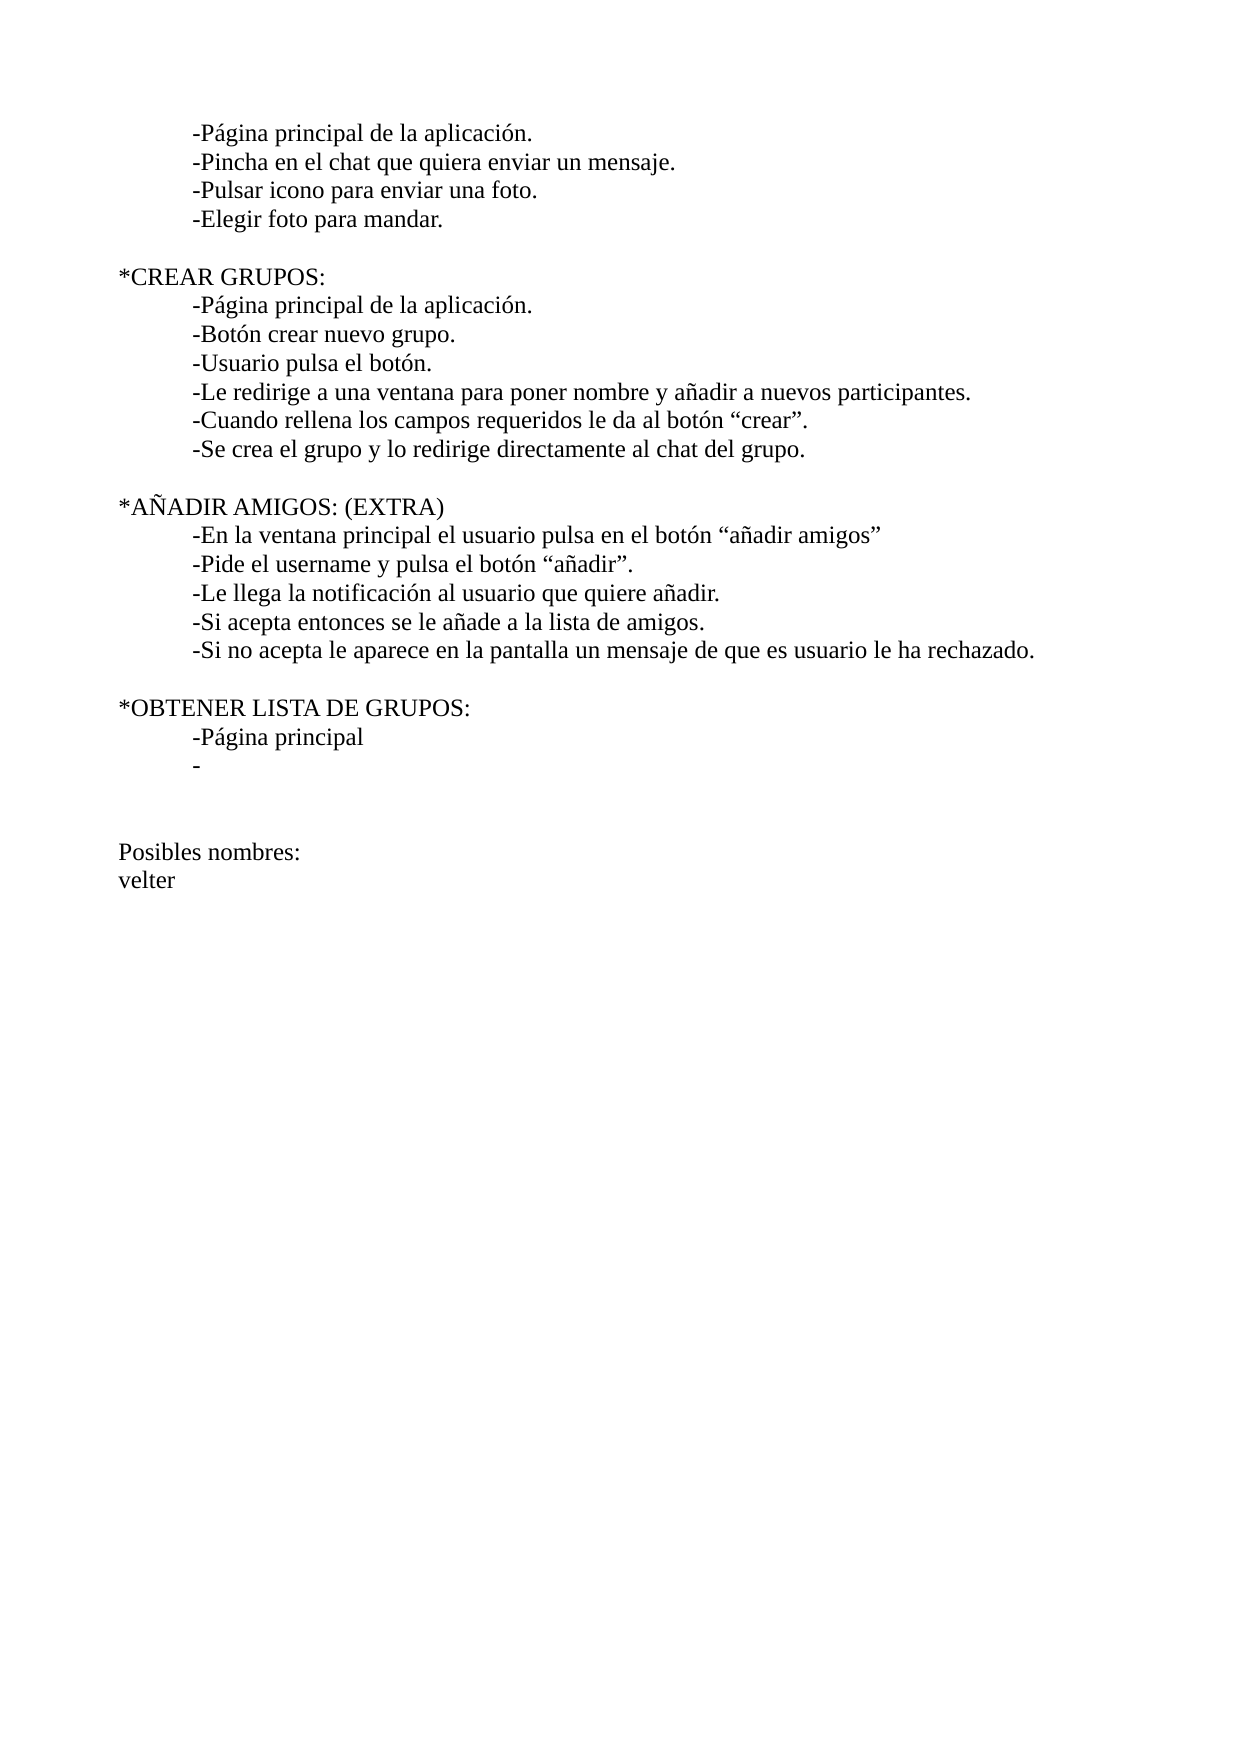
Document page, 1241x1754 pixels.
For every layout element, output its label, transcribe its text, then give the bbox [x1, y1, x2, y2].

text -Pulsar icono para enviar una foto. [118, 176, 1122, 204]
text -Elegir foto para mandar. [118, 204, 1122, 233]
text *CREAR GRUPOS: [118, 262, 1122, 291]
text -Le llega la notificación al usuario que quiere añadir. [118, 578, 1122, 607]
text -En la ventana principal el usuario pulsa en el botón “añadir amigos” [118, 521, 1122, 549]
text -Botón crear nuevo grupo. [118, 319, 1122, 348]
text *OBTENER LISTA DE GRUPOS: [118, 693, 1122, 722]
text *AÑADIR AMIGOS: (EXTRA) [118, 492, 1122, 521]
text -Página principal de la aplicación. [118, 118, 1122, 147]
text -Le redirige a una ventana para poner nombre y añadir a nuevos participantes. [118, 377, 1122, 406]
text - [118, 751, 1122, 779]
text -Si no acepta le aparece en la pantalla un mensaje de que es usuario le ha rechazado. [118, 636, 1122, 664]
text -Página principal [118, 722, 1122, 751]
text -Se crea el grupo y lo redirige directamente al chat del grupo. [118, 434, 1122, 463]
text -Si acepta entonces se le añade a la lista de amigos. [118, 607, 1122, 636]
text velter [118, 866, 1122, 894]
text -Pincha en el chat que quiera enviar un mensaje. [118, 147, 1122, 176]
text Posibles nombres: [118, 837, 1122, 866]
text -Usuario pulsa el botón. [118, 348, 1122, 377]
text -Cuando rellena los campos requeridos le da al botón “crear”. [118, 406, 1122, 434]
text -Página principal de la aplicación. [118, 291, 1122, 319]
text -Pide el username y pulsa el botón “añadir”. [118, 549, 1122, 578]
